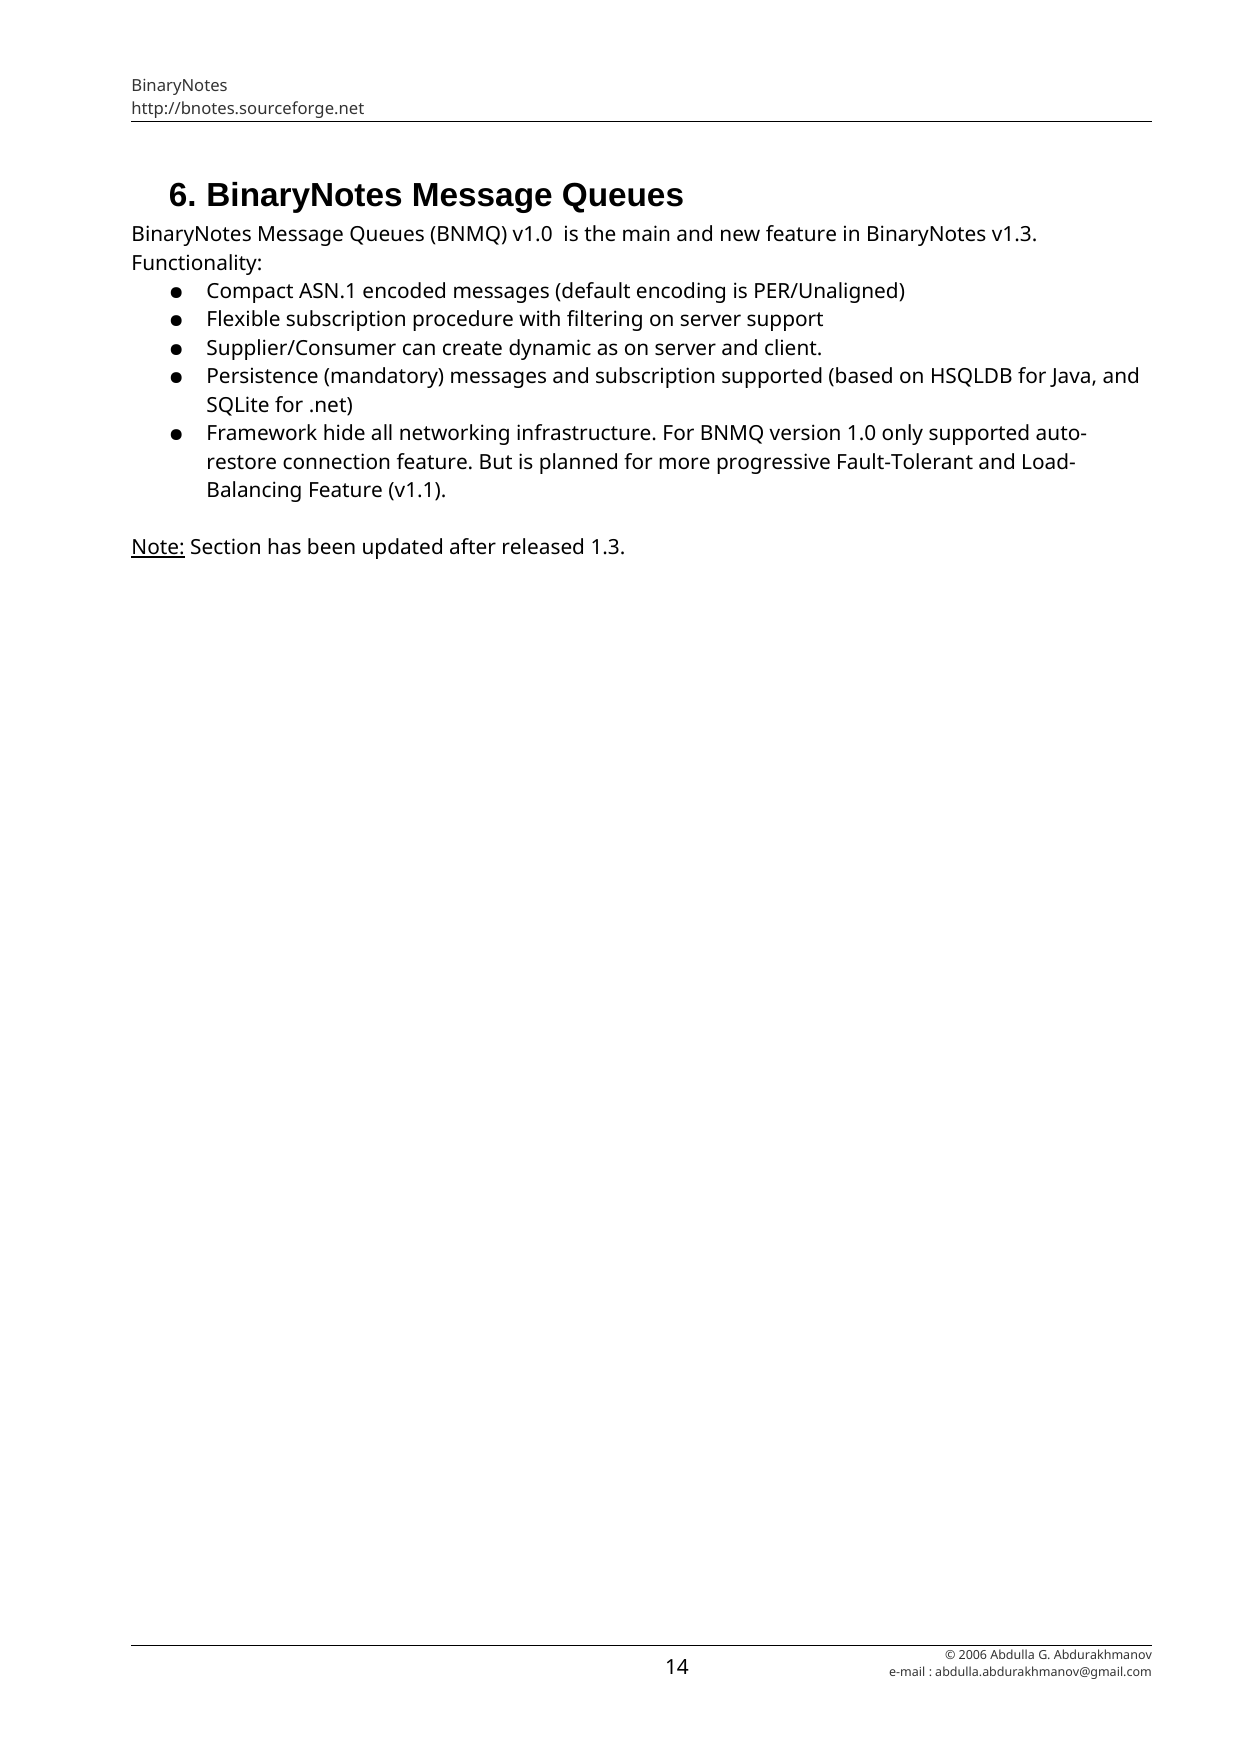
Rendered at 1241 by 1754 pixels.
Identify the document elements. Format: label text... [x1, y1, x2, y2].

list Framework hide all networking infrastructure. For BNMQ version 1.0 only supported auto-restore connection feature. But is planned for more progressive Fault-Tolerant and Load-Balancing Feature (v1.1). [169, 418, 1152, 504]
list Persistence (mandatory) messages and subscription supported (based on HSQLDB for Java, and SQLite for .net) [169, 361, 1152, 418]
text Functionality: [131, 248, 1152, 276]
list Compact ASN.1 encoded messages (default encoding is PER/Unaligned) [169, 276, 1152, 304]
list Flexible subscription procedure with filtering on server support [169, 304, 1152, 333]
subtitle BinaryNotes Message Queues [169, 176, 1152, 213]
list Supplier/Consumer can create dynamic as on server and client. [169, 333, 1152, 361]
text BinaryNotes Message Queues (BNMQ) v1.0 is the main and new feature in BinaryNotes v1.3. [131, 219, 1152, 248]
text Note: Section has been updated after released 1.3. [131, 532, 1152, 561]
